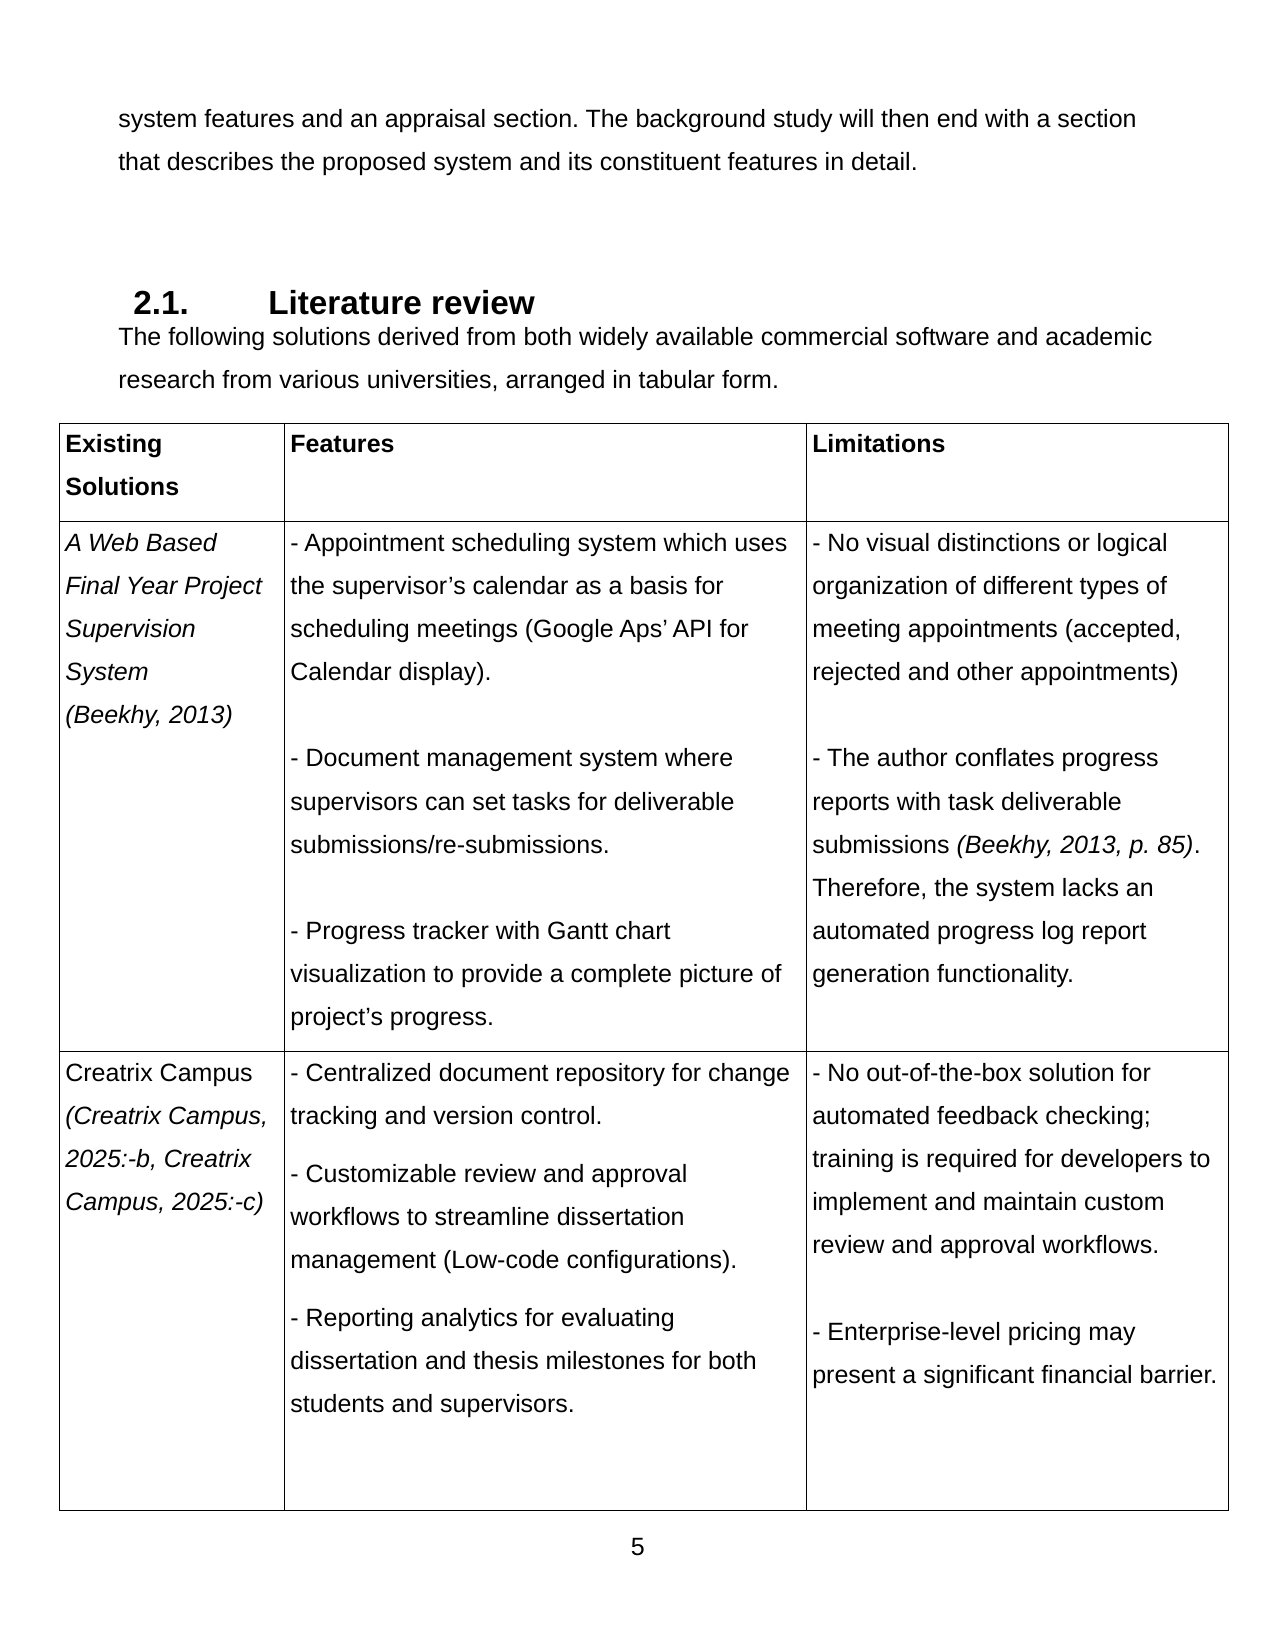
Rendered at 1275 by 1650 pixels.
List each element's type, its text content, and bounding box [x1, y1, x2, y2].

table_header Existing Solutions [60, 424, 284, 521]
table_cell - No out-of-the-box solution for automated feedback checking; training is required for developers to implement and maintain custom review and approval workflows. - Enterprise-level pricing may present a significant financial barrier. [807, 1052, 1228, 1510]
subtitle Literature review [133, 283, 1157, 322]
table_cell - Centralized document repository for change tracking and version control. - Customizable review and approval workflows to streamline dissertation management (Low-code configurations). - Reporting analytics for evaluating dissertation and thesis milestones for both students and supervisors. [285, 1052, 806, 1510]
table_header Features [285, 424, 806, 521]
table_cell - Appointment scheduling system which uses the supervisor’s calendar as a basis for scheduling meetings (Google Aps’ API for Calendar display). - Document management system where supervisors can set tasks for deliverable submissions/re-submissions. - Progress tracker with Gantt chart visualization to provide a complete picture of project’s progress. [285, 522, 806, 1051]
table_cell - No visual distinctions or logical organization of different types of meeting appointments (accepted, rejected and other appointments) - The author conflates progress reports with task deliverable submissions (Beekhy, 2013, p. 85). Therefore, the system lacks an automated progress log report generation functionality. [807, 522, 1228, 1051]
table_cell A Web Based Final Year Project Supervision System (Beekhy, 2013) [60, 522, 284, 1051]
text system features and an appraisal section. The background study will then end with a section that describes the proposed system and its constituent features in detail. [118, 104, 1157, 176]
table_header Limitations [807, 424, 1228, 521]
table_cell Creatrix Campus (Creatrix Campus, 2025:-b, Creatrix Campus, 2025:-c) [60, 1052, 284, 1510]
text The following solutions derived from both widely available commercial software and academic research from various universities, arranged in tabular form. [118, 322, 1157, 393]
